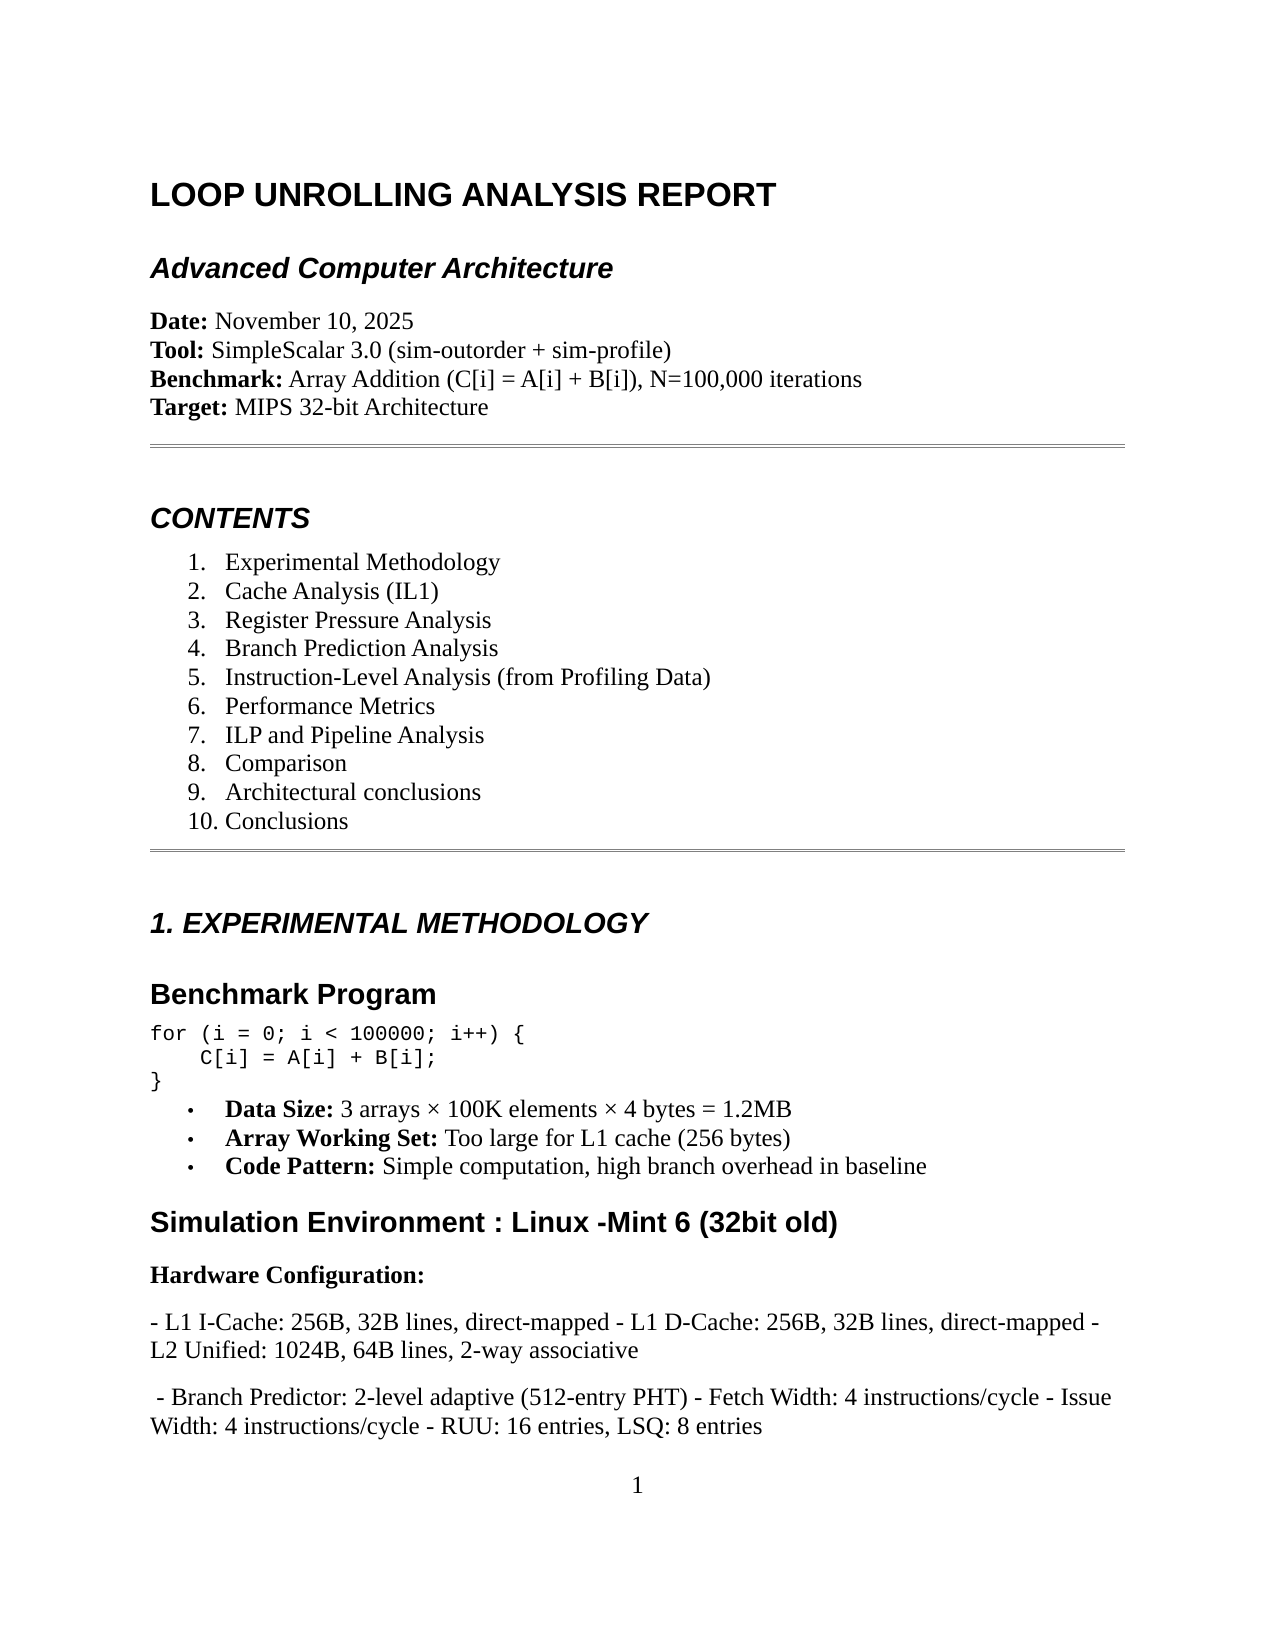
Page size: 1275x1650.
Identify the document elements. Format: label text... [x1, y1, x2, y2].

list Cache Analysis (IL1) [187, 576, 1125, 605]
list Branch Prediction Analysis [187, 633, 1125, 662]
text } [150, 1070, 1125, 1094]
text Hardware Configuration: [150, 1260, 1125, 1289]
list Data Size: 3 arrays × 100K elements × 4 bytes = 1.2MB [187, 1094, 1125, 1123]
list Comparison [187, 748, 1125, 777]
text C[i] = A[i] + B[i]; [150, 1047, 1125, 1070]
text for (i = 0; i < 100000; i++) { [150, 1023, 1125, 1047]
list Code Pattern: Simple computation, high branch overhead in baseline [187, 1151, 1125, 1180]
list Instruction-Level Analysis (from Profiling Data) [187, 662, 1125, 691]
list ILP and Pipeline Analysis [187, 720, 1125, 748]
subtitle CONTENTS [150, 501, 1125, 535]
list Conclusions [187, 806, 1125, 835]
subtitle Benchmark Program [150, 977, 1125, 1011]
subtitle Simulation Environment : Linux -Mint 6 (32bit old) [150, 1205, 1125, 1239]
text - Branch Predictor: 2-level adaptive (512-entry PHT) - Fetch Width: 4 instructions/cycle - Issue Width: 4 instructions/cycle - RUU: 16 entries, LSQ: 8 entries [150, 1382, 1125, 1440]
subtitle LOOP UNROLLING ANALYSIS REPORT [150, 175, 1125, 214]
list Register Pressure Analysis [187, 605, 1125, 633]
subtitle Advanced Computer Architecture [150, 251, 1125, 285]
text Date: November 10, 2025 Tool: SimpleScalar 3.0 (sim-outorder + sim-profile) Benchmark: Array Addition (C[i] = A[i] + B[i]), N=100,000 iterations Target: MIPS 32-bit Architecture [150, 306, 1125, 421]
list Architectural conclusions [187, 777, 1125, 806]
list Performance Metrics [187, 691, 1125, 720]
subtitle 1. EXPERIMENTAL METHODOLOGY [150, 906, 1125, 939]
list Experimental Methodology [187, 547, 1125, 576]
text - L1 I-Cache: 256B, 32B lines, direct-mapped - L1 D-Cache: 256B, 32B lines, direct-mapped - L2 Unified: 1024B, 64B lines, 2-way associative [150, 1307, 1125, 1364]
list Array Working Set: Too large for L1 cache (256 bytes) [187, 1123, 1125, 1151]
